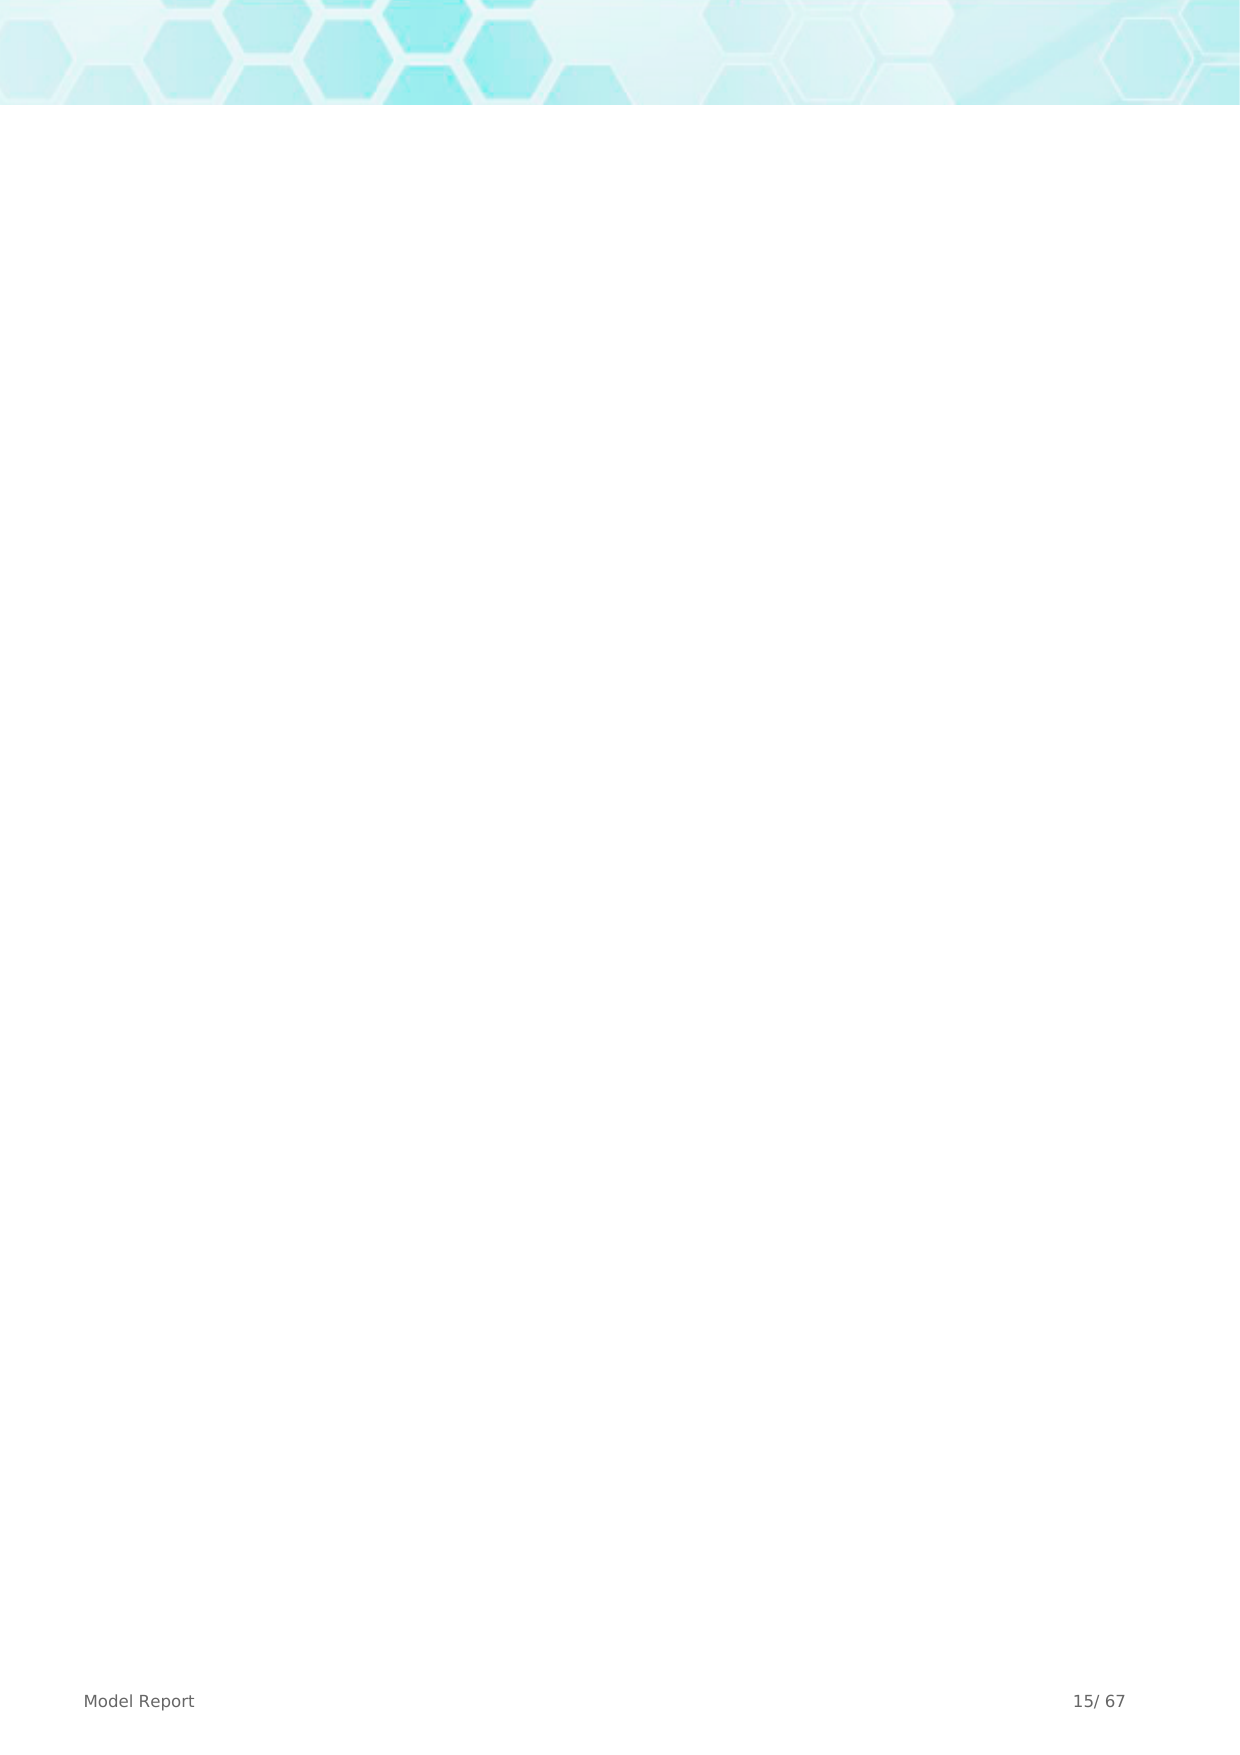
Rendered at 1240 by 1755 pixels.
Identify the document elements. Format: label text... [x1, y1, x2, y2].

table_cell [1094, 105, 1156, 1650]
table_cell [83, 105, 925, 1650]
table_cell [1156, 105, 1239, 1650]
table_cell / 67 [1094, 1650, 1156, 1754]
table_cell [925, 105, 1094, 1650]
table_cell 15 [925, 1650, 1094, 1754]
table_cell [0, 105, 83, 1650]
table_cell Model Report [83, 1650, 925, 1754]
table_cell [1156, 1650, 1239, 1754]
table_cell [0, 1650, 83, 1754]
